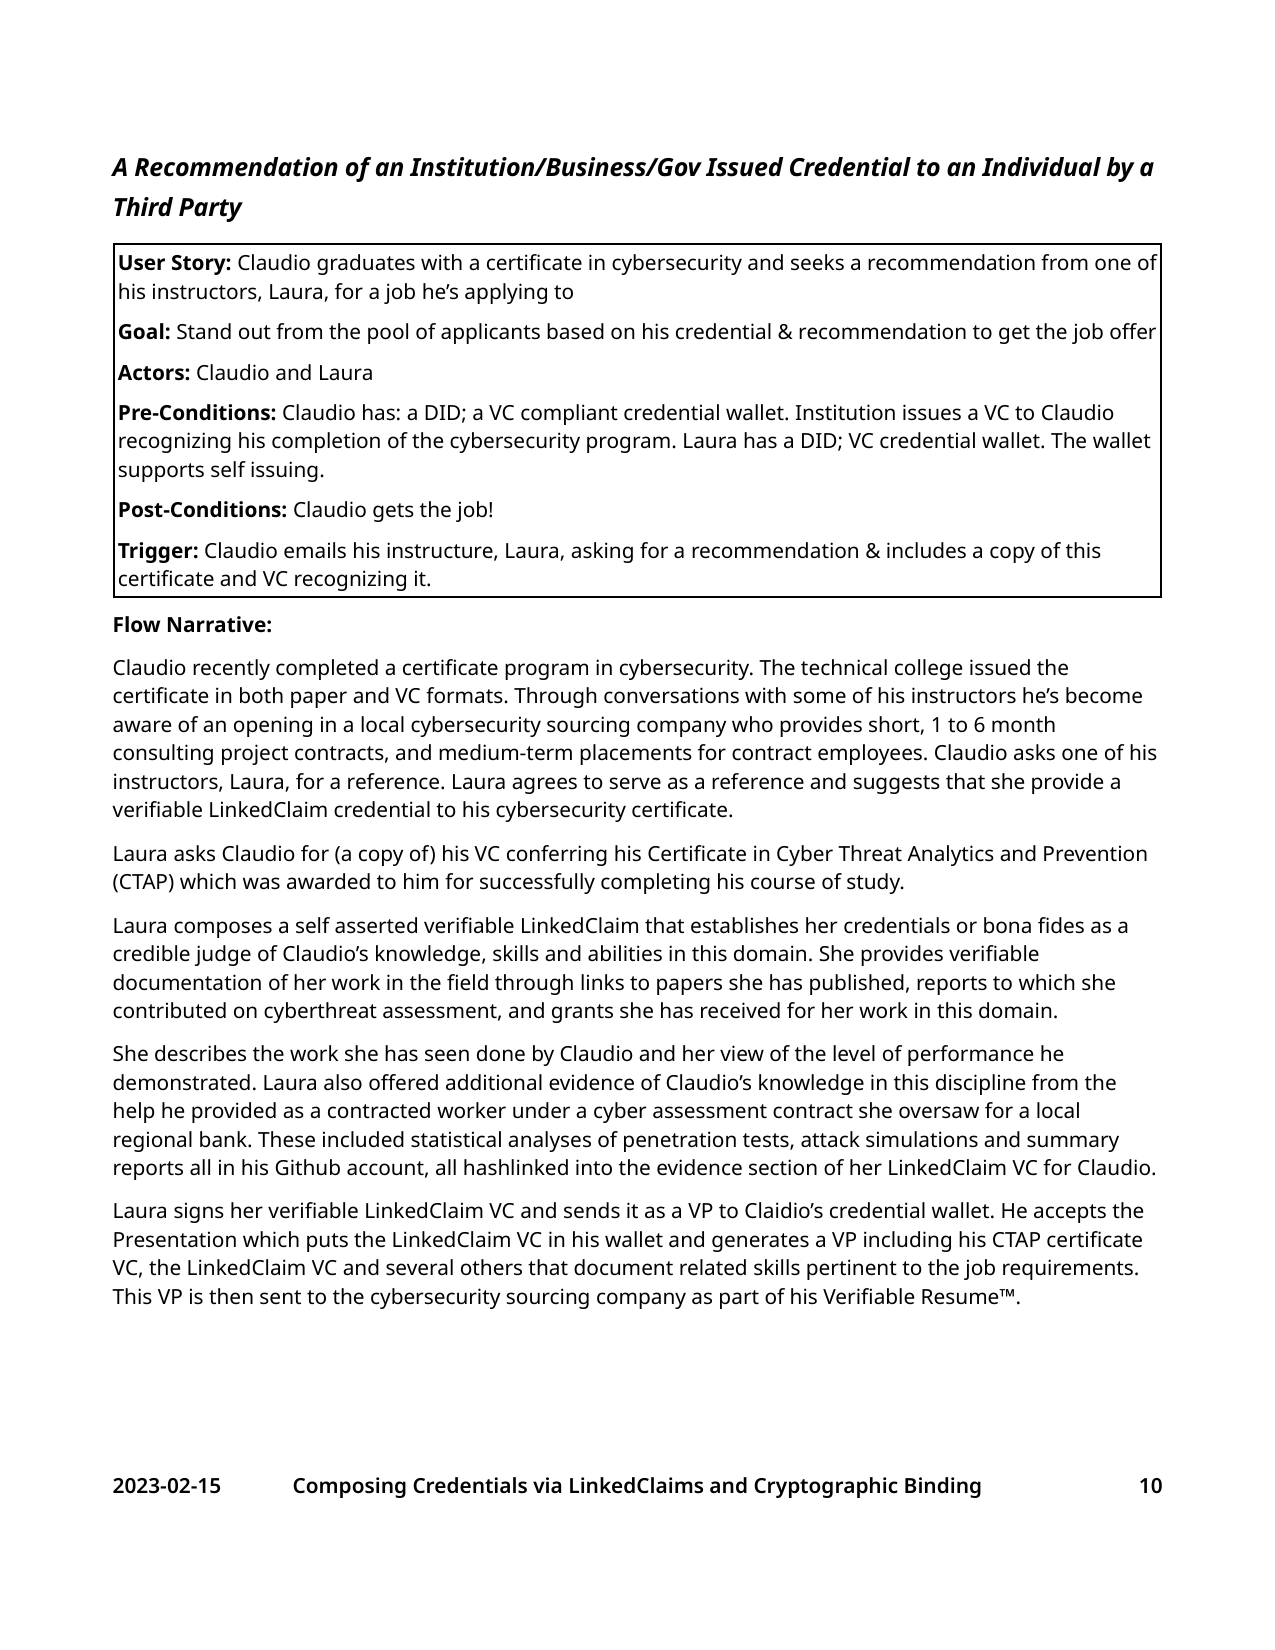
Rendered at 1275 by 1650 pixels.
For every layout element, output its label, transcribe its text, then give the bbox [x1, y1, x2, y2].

text Flow Narrative: [112, 610, 1162, 638]
text Laura signs her verifiable LinkedClaim VC and sends it as a VP to Claidio’s credential wallet. He accepts the Presentation which puts the LinkedClaim VC in his wallet and generates a VP including his CTAP certificate VC, the LinkedClaim VC and several others that document related skills pertinent to the job requirements. This VP is then sent to the cybersecurity sourcing company as part of his Verifiable Resume™. [112, 1197, 1162, 1310]
text Laura asks Claudio for (a copy of) his VC conferring his Certificate in Cyber Threat Analytics and Prevention (CTAP) which was awarded to him for successfully completing his course of study. [112, 839, 1162, 896]
text Laura composes a self asserted verifiable LinkedClaim that establishes her credentials or bona fides as a credible judge of Claudio’s knowledge, skills and abilities in this domain. She provides verifiable documentation of her work in the field through links to papers she has published, reports to which she contributed on cyberthreat assessment, and grants she has received for her work in this domain. [112, 911, 1162, 1024]
text Claudio recently completed a certificate program in cybersecurity. The technical college issued the certificate in both paper and VC formats. Through conversations with some of his instructors he’s become aware of an opening in a local cybersecurity sourcing company who provides short, 1 to 6 month consulting project contracts, and medium-term placements for contract employees. Claudio asks one of his instructors, Laura, for a reference. Laura agrees to serve as a reference and suggests that she provide a verifiable LinkedClaim credential to his cybersecurity certificate. [112, 653, 1162, 824]
text Trigger: Claudio emails his instructure, Laura, asking for a recommendation & includes a copy of this certificate and VC recognizing it. [115, 531, 1160, 596]
text Pre-Conditions: Claudio has: a DID; a VC compliant credential wallet. Institution issues a VC to Claudio recognizing his completion of the cybersecurity program. Laura has a DID; VC credential wallet. The wallet supports self issuing. [115, 393, 1160, 483]
text User Story: Claudio graduates with a certificate in cybersecurity and seeks a recommendation from one of his instructors, Laura, for a job he’s applying to [115, 245, 1160, 305]
text Actors: Claudio and Laura [115, 353, 1160, 386]
subtitle A Recommendation of an Institution/Business/Gov Issued Credential to an Individual by a Third Party [112, 150, 1162, 223]
text She describes the work she has seen done by Claudio and her view of the level of performance he demonstrated. Laura also offered additional evidence of Claudio’s knowledge in this discipline from the help he provided as a contracted worker under a cyber assessment contract she oversaw for a local regional bank. These included statistical analyses of penetration tests, attack simulations and summary reports all in his Github account, all hashlinked into the evidence section of her LinkedClaim VC for Claudio. [112, 1039, 1162, 1182]
text Post-Conditions: Claudio gets the job! [115, 490, 1160, 524]
text Goal: Stand out from the pool of applicants based on his credential & recommendation to get the job offer [115, 312, 1160, 346]
